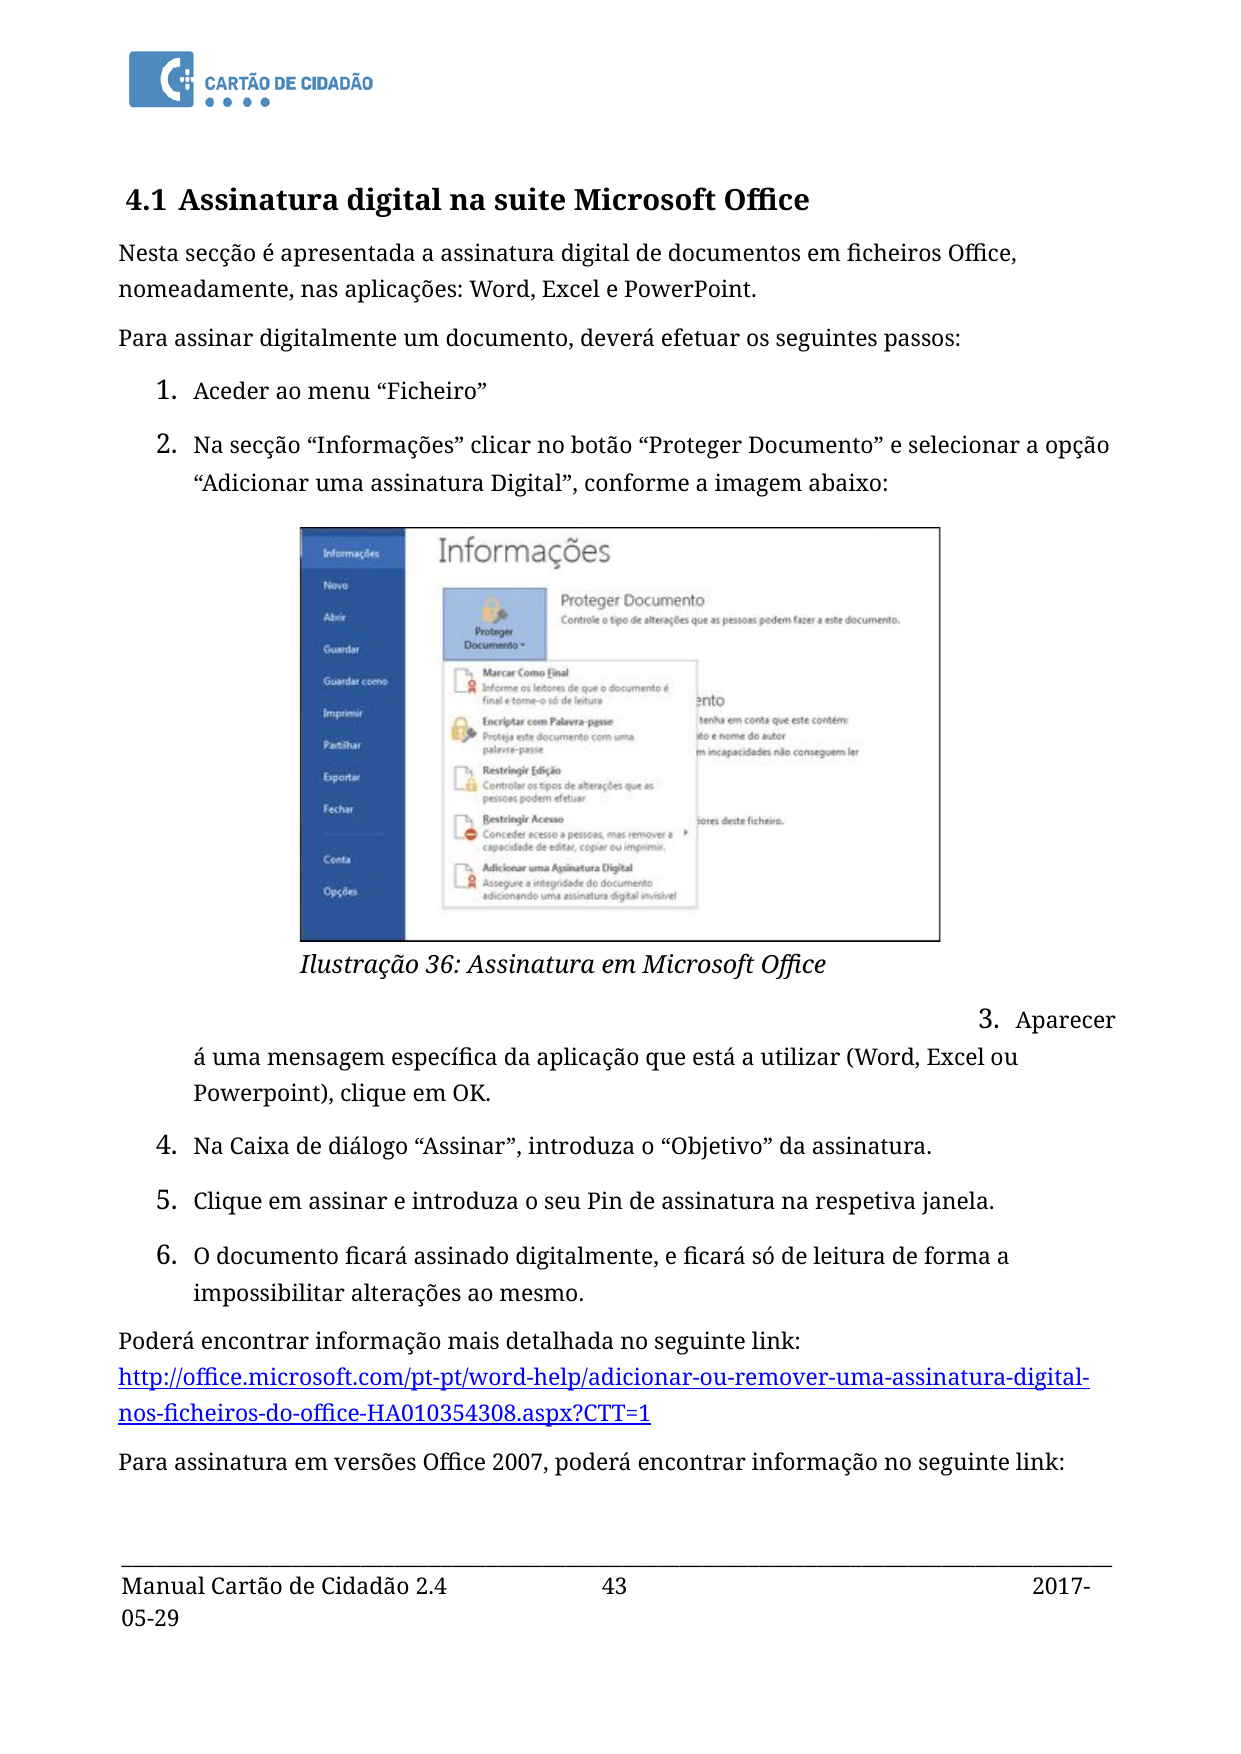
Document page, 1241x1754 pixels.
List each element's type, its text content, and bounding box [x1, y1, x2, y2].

picture [299, 527, 941, 942]
subtitle Assinatura digital na suite Microsoft Office [118, 179, 1122, 219]
text Nesta secção é apresentada a assinatura digital de documentos em ficheiros Office, nomeadamente, nas aplicações: Word, Excel e PowerPoint. [118, 237, 1122, 304]
list Na secção “Informações” clicar no botão “Proteger Documento” e selecionar a opção “Adicionar uma assinatura Digital”, conforme a imagem abaixo: [156, 425, 1122, 498]
text Para assinatura em versões Office 2007, poderá encontrar informação no seguinte link: [118, 1445, 1122, 1477]
picture [127, 45, 420, 115]
list Aceder ao menu “Ficheiro” [156, 370, 1122, 407]
list Aparecerá uma mensagem específica da aplicação que está a utilizar (Word, Excel ou Powerpoint), clique em OK. [156, 999, 1122, 1108]
list Clique em assinar e introduza o seu Pin de assinatura na respetiva janela. [156, 1180, 1122, 1217]
text Poderá encontrar informação mais detalhada no seguinte link: http://office.microsoft.com/pt-pt/word-help/adicionar-ou-remover-uma-assinatura-digital-nos-ficheiros-do-office-HA010354308.aspx?CTT=1 [118, 1325, 1122, 1428]
list O documento ficará assinado digitalmente, e ficará só de leitura de forma a impossibilitar alterações ao mesmo. [156, 1235, 1122, 1308]
text Ilustração 36: Assinatura em Microsoft Office [300, 942, 940, 981]
list Na Caixa de diálogo “Assinar”, introduza o “Objetivo” da assinatura. [156, 1125, 1122, 1162]
text Para assinar digitalmente um documento, deverá efetuar os seguintes passos: [118, 322, 1122, 353]
